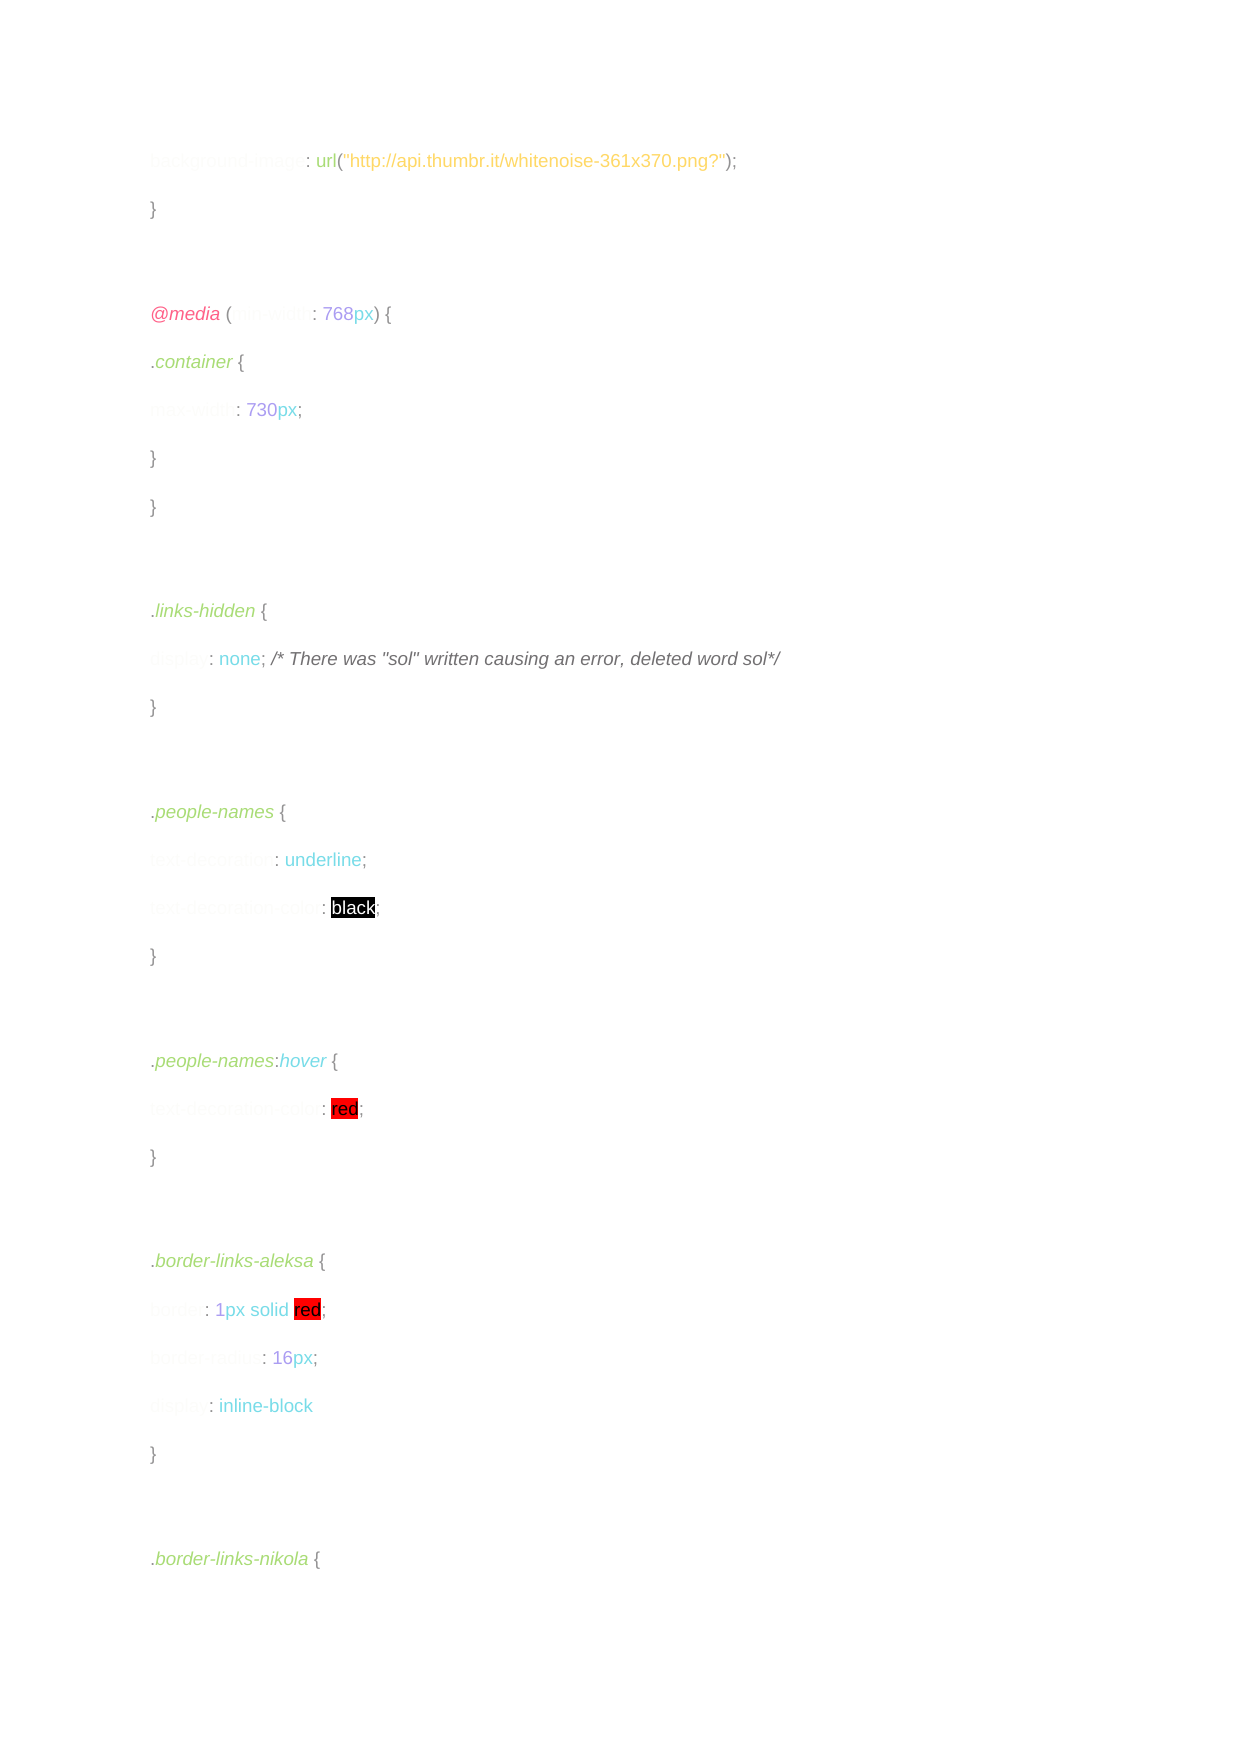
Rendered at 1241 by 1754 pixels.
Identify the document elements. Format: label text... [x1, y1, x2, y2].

text } [150, 495, 1090, 517]
text @media (min-width: 768px) { [150, 302, 1090, 324]
text } [150, 1443, 1090, 1464]
text border-radius: 16px; [150, 1347, 1090, 1368]
text background-image: url("http://api.thumbr.it/whitenoise-361x370.png?"); [150, 150, 1090, 172]
text max-width: 730px; [150, 399, 1090, 421]
text .people-names:hover { [150, 1049, 1090, 1071]
text } [150, 1146, 1090, 1167]
text .container { [150, 351, 1090, 372]
text border: 1px solid red; [150, 1298, 1090, 1320]
text .border-links-aleksa { [150, 1250, 1090, 1272]
text } [150, 447, 1090, 469]
text text-decoration-color: black; [150, 897, 1090, 918]
text .border-links-nikola { [150, 1547, 1090, 1569]
text display: inline-block [150, 1395, 1090, 1416]
text .links-hidden { [150, 600, 1090, 621]
text } [150, 198, 1090, 220]
text .people-names { [150, 800, 1090, 822]
text text-decoration-color: red; [150, 1098, 1090, 1119]
text } [150, 945, 1090, 967]
text display: none; /* There was "sol" written causing an error, deleted word sol*/ [150, 648, 1090, 669]
text text-decoration: underline; [150, 849, 1090, 870]
text } [150, 696, 1090, 718]
